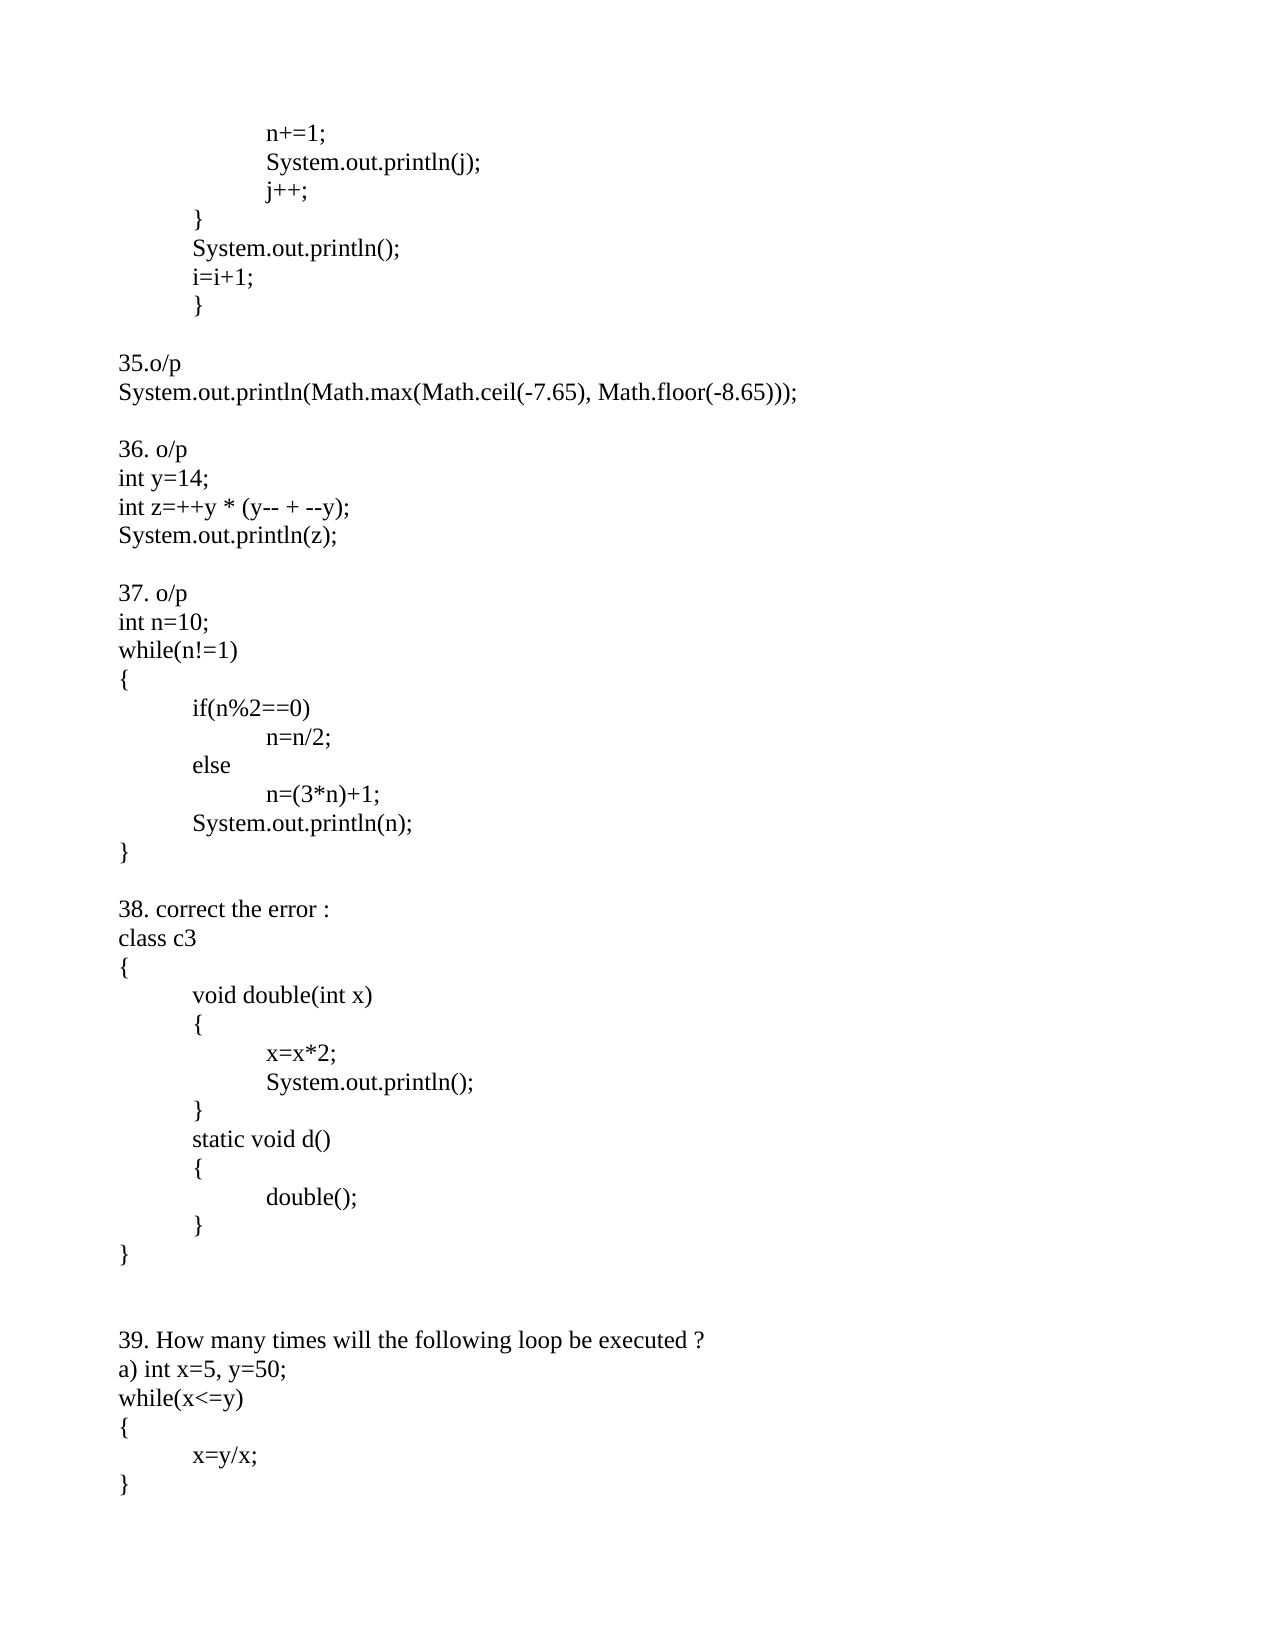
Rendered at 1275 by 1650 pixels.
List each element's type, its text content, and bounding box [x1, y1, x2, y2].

text System.out.println(Math.max(Math.ceil(-7.65), Math.floor(-8.65))); [118, 377, 1157, 406]
text n=(3*n)+1; [118, 779, 1157, 808]
text } [118, 1211, 1157, 1239]
text static void d() [118, 1124, 1157, 1153]
text } [118, 837, 1157, 866]
text x=x*2; [118, 1038, 1157, 1067]
text } [118, 204, 1157, 233]
text x=y/x; [118, 1441, 1157, 1469]
text { [118, 1153, 1157, 1182]
text class c3 [118, 923, 1157, 952]
text else [118, 751, 1157, 779]
text } [118, 1469, 1157, 1498]
text { [118, 1412, 1157, 1441]
text if(n%2==0) [118, 693, 1157, 722]
text { [118, 952, 1157, 981]
text int z=++y * (y-- + --y); [118, 492, 1157, 521]
text System.out.println(); [118, 1067, 1157, 1096]
text int y=14; [118, 463, 1157, 492]
text double(); [118, 1182, 1157, 1211]
text while(n!=1) [118, 636, 1157, 664]
text n+=1; [118, 118, 1157, 147]
text while(x<=y) [118, 1383, 1157, 1412]
text void double(int x) [118, 981, 1157, 1009]
text i=i+1; [118, 262, 1157, 291]
text System.out.println(z); [118, 521, 1157, 549]
text 35.o/p [118, 348, 1157, 377]
text int n=10; [118, 607, 1157, 636]
text 37. o/p [118, 578, 1157, 607]
text n=n/2; [118, 722, 1157, 751]
text } [118, 1239, 1157, 1268]
text { [118, 1009, 1157, 1038]
text { [118, 664, 1157, 693]
text 39. How many times will the following loop be executed ? [118, 1326, 1157, 1354]
text } [118, 1096, 1157, 1124]
text 38. correct the error : [118, 894, 1157, 923]
text System.out.println(n); [118, 808, 1157, 837]
text 36. o/p [118, 434, 1157, 463]
text a) int x=5, y=50; [118, 1354, 1157, 1383]
text System.out.println(); [118, 233, 1157, 262]
text } [118, 291, 1157, 319]
text System.out.println(j); [118, 147, 1157, 176]
text j++; [118, 176, 1157, 204]
